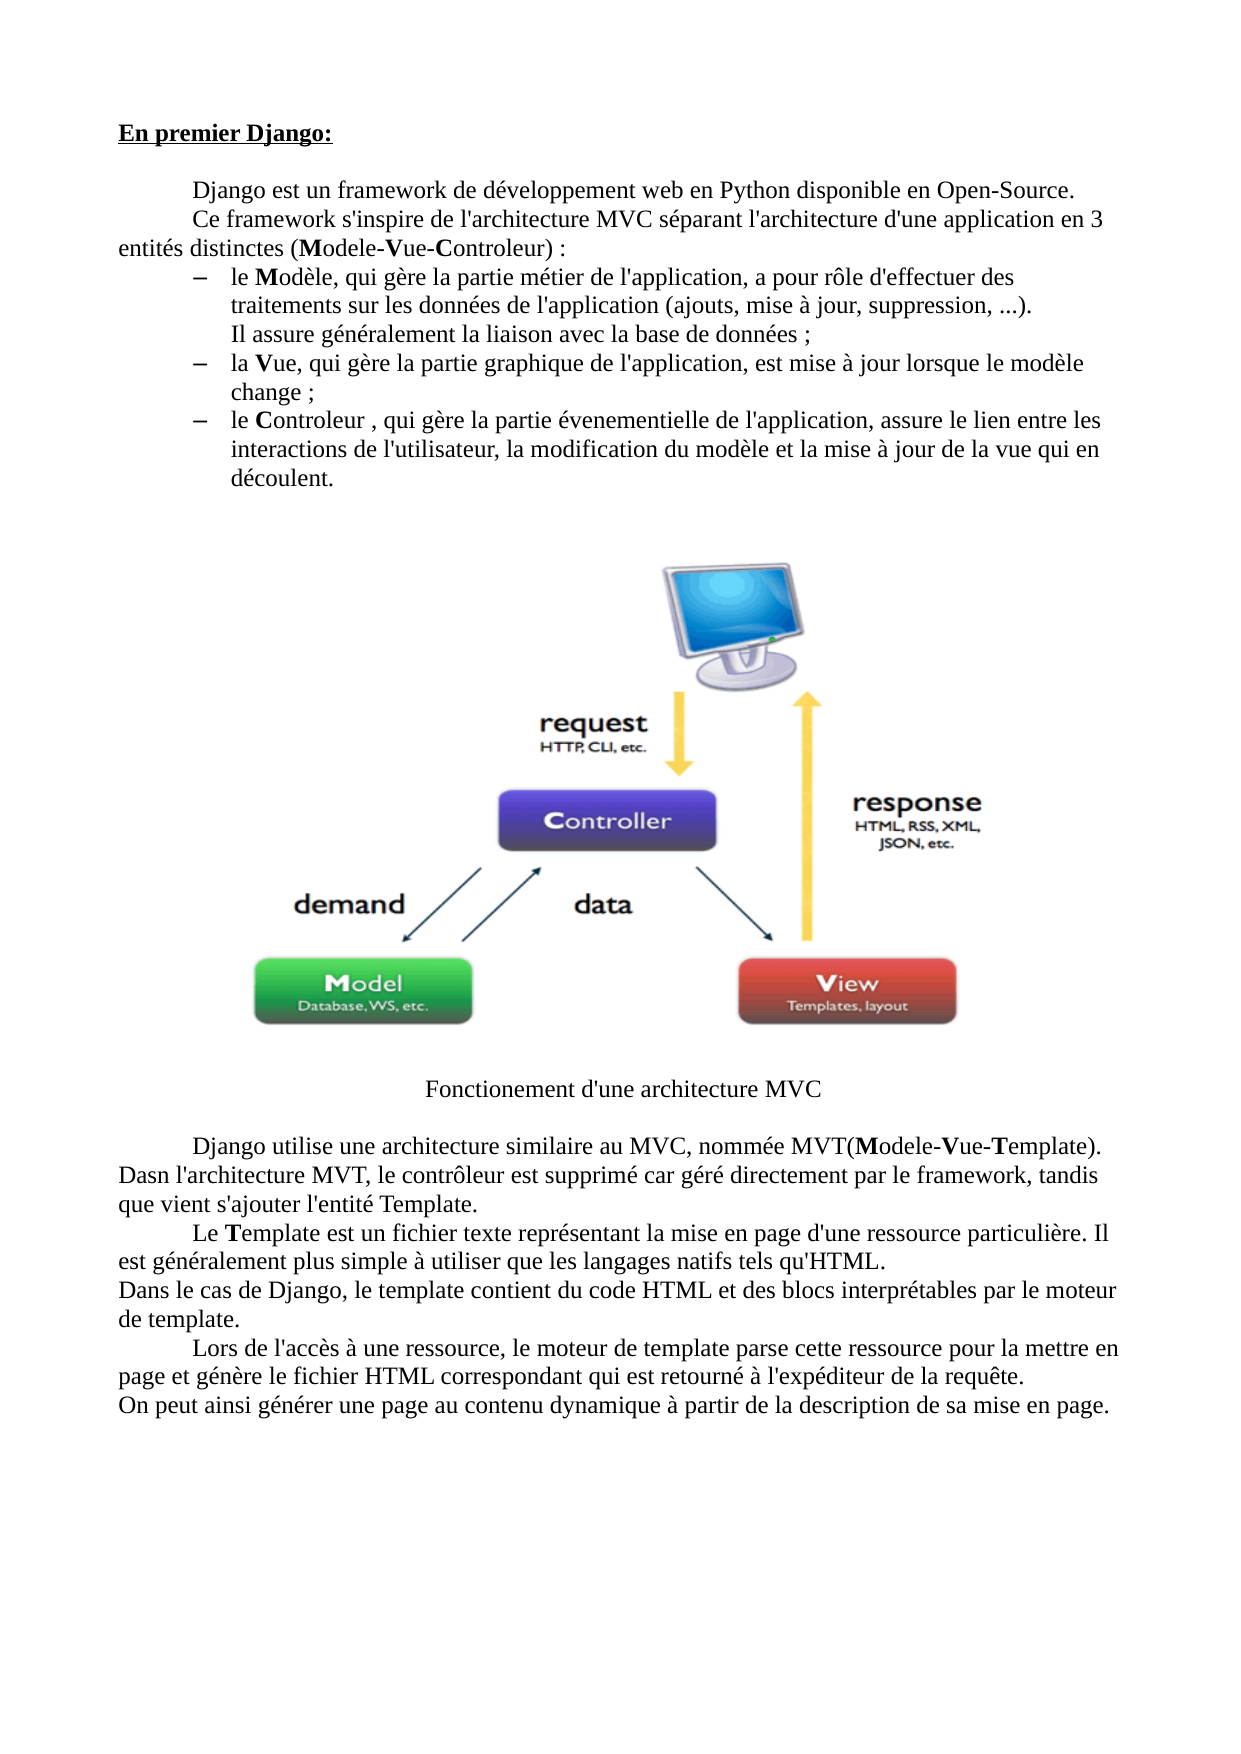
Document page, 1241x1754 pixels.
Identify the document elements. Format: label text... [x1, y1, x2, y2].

list le Modèle, qui gère la partie métier de l'application, a pour rôle d'effectuer des traitements sur les données de l'application (ajouts, mise à jour, suppression, ...). [193, 262, 1122, 319]
text Django utilise une architecture similaire au MVC, nommée MVT(Modele-Vue-Template). [118, 1131, 1122, 1160]
picture [239, 549, 1001, 1046]
text Django est un framework de développement web en Python disponible en Open-Source. [118, 176, 1122, 204]
list la Vue, qui gère la partie graphique de l'application, est mise à jour lorsque le modèle change ; [193, 348, 1122, 406]
text En premier Django: [118, 118, 1122, 147]
list Il assure généralement la liaison avec la base de données ; [193, 319, 1122, 348]
text Lors de l'accès à une ressource, le moteur de template parse cette ressource pour la mettre en page et génère le fichier HTML correspondant qui est retourné à l'expéditeur de la requête. [118, 1333, 1122, 1390]
text Dasn l'architecture MVT, le contrôleur est supprimé car géré directement par le framework, tandis que vient s'ajouter l'entité Template. [118, 1160, 1122, 1218]
text Le Template est un fichier texte représentant la mise en page d'une ressource particulière. Il est généralement plus simple à utiliser que les langages natifs tels qu'HTML. [118, 1218, 1122, 1275]
text On peut ainsi générer une page au contenu dynamique à partir de la description de sa mise en page. [118, 1390, 1122, 1419]
list le Controleur , qui gère la partie évenementielle de l'application, assure le lien entre les interactions de l'utilisateur, la modification du modèle et la mise à jour de la vue qui en découlent. [193, 406, 1122, 492]
text Ce framework s'inspire de l'architecture MVC séparant l'architecture d'une application en 3 entités distinctes (Modele-Vue-Controleur) : [118, 204, 1122, 262]
text Fonctionement d'une architecture MVC [118, 1074, 1122, 1103]
text Dans le cas de Django, le template contient du code HTML et des blocs interprétables par le moteur de template. [118, 1275, 1122, 1333]
